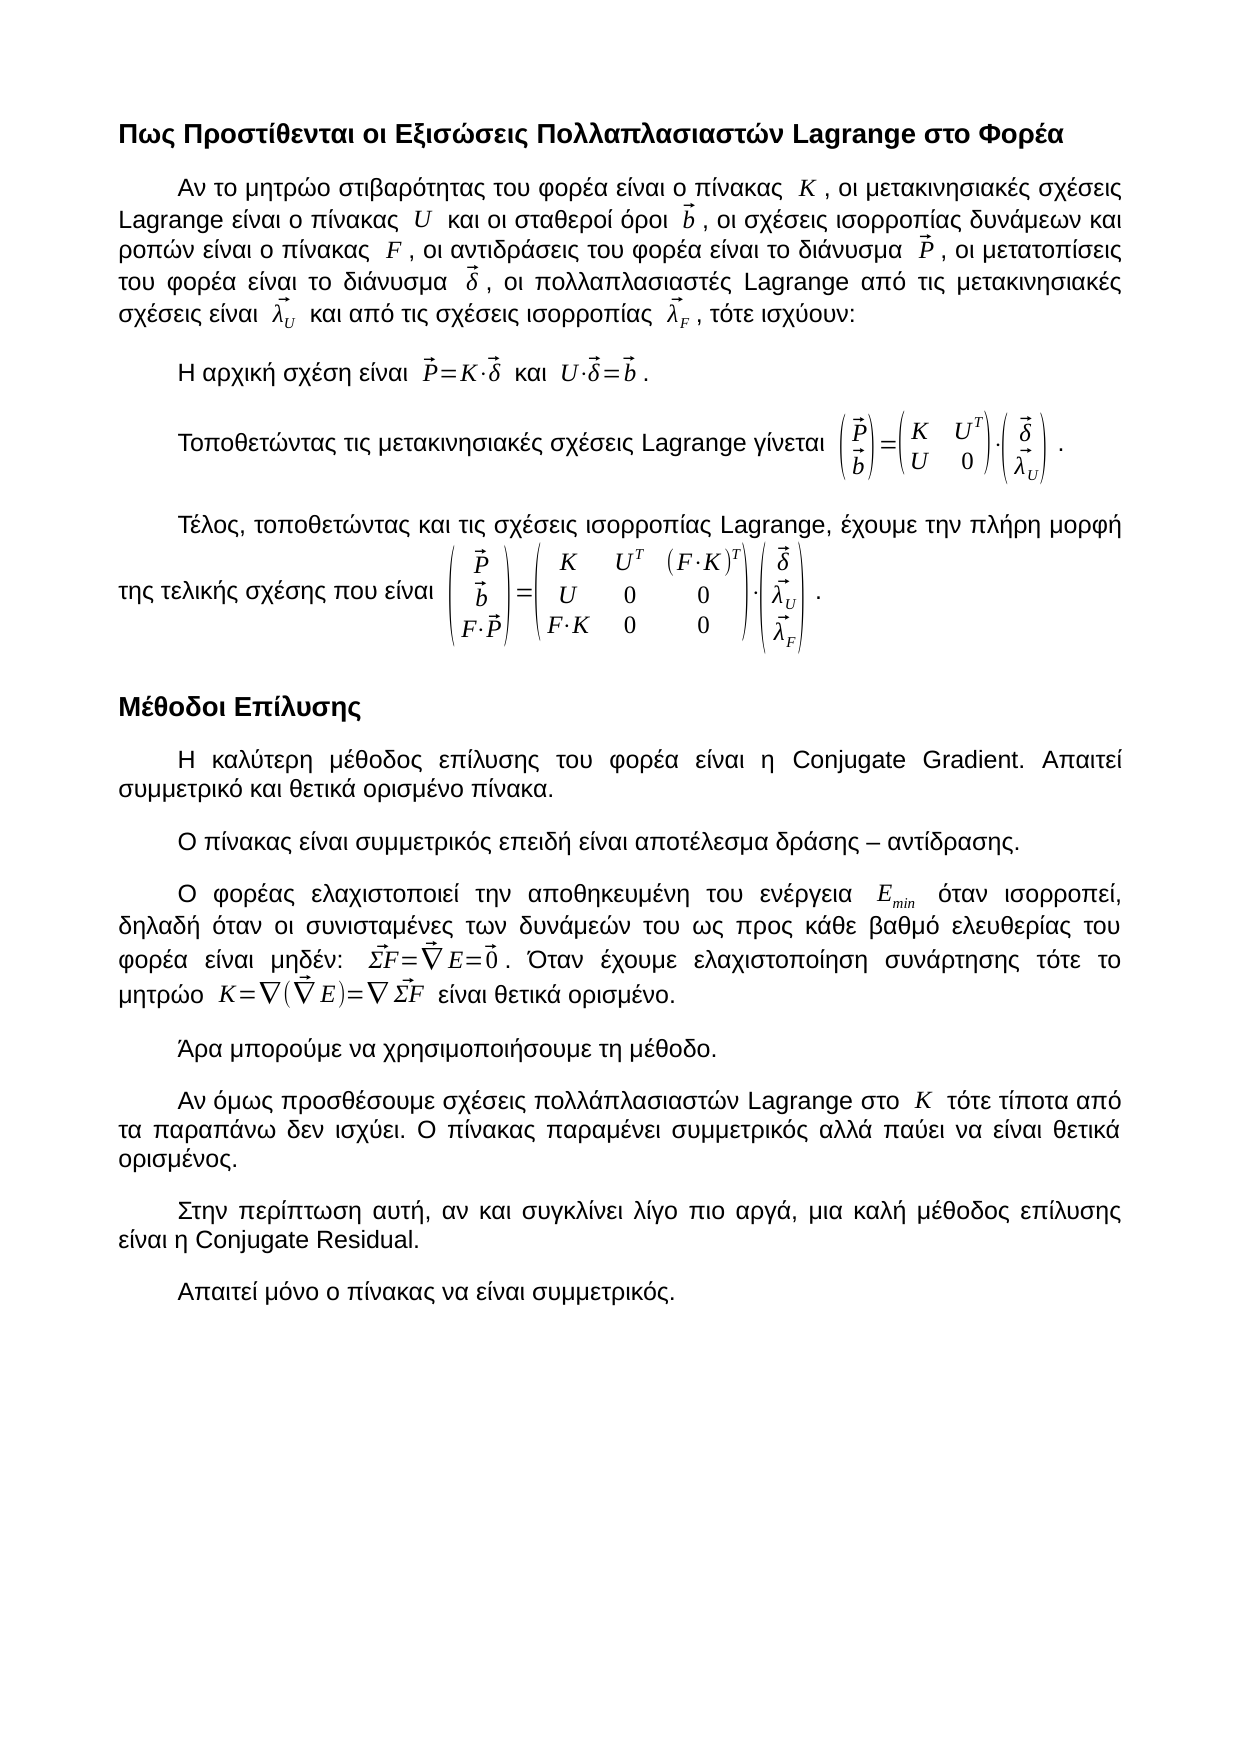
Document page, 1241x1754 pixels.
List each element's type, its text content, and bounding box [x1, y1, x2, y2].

text Στην περίπτωση αυτή, αν και συγκλίνει λίγο πιο αργά, μια καλή μέθοδος επίλυσης είναι η Conjugate Residual. [118, 1196, 1122, 1253]
text Αν όμως προσθέσουμε σχέσεις πολλάπλασιαστών Lagrange στο τότε τίποτα από τα παραπάνω δεν ισχύει. Ο πίνακας παραμένει συμμετρικός αλλά παύει να είναι θετικά ορισμένος. [118, 1086, 1122, 1172]
subtitle Μέθοδοι Επίλυσης [118, 690, 1122, 722]
text Ο φορέας ελαχιστοποιεί την αποθηκευμένη του ενέργεια όταν ισορροπεί, δηλαδή όταν οι συνισταμένες των δυνάμεών του ως προς κάθε βαθμό ελευθερίας του φορέα είναι μηδέν: . Όταν έχουμε ελαχιστοποίηση συνάρτησης τότε το μητρώο είναι θετικά ορισμένο. [118, 879, 1122, 1010]
text Η καλύτερη μέθοδος επίλυσης του φορέα είναι η Conjugate Gradient. Απαιτεί συμμετρικό και θετικά ορισμένο πίνακα. [118, 746, 1122, 803]
text Τέλος, τοποθετώντας και τις σχέσεις ισορροπίας Lagrange, έχουμε την πλήρη μορφή της τελικής σχέσης που είναι . [118, 510, 1122, 655]
text Τοποθετώντας τις μετακινησιακές σχέσεις Lagrange γίνεται . [118, 410, 1122, 487]
text Απαιτεί μόνο ο πίνακας να είναι συμμετρικός. [118, 1277, 1122, 1306]
text Η αρχική σχέση είναι και . [118, 355, 1122, 387]
text Ο πίνακας είναι συμμετρικός επειδή είναι αποτέλεσμα δράσης – αντίδρασης. [118, 827, 1122, 855]
text Άρα μπορούμε να χρησιμοποιήσουμε τη μέθοδο. [118, 1034, 1122, 1062]
text Αν το μητρώο στιβαρότητας του φορέα είναι ο πίνακας , οι μετακινησιακές σχέσεις Lagrange είναι ο πίνακας και οι σταθεροί όροι , οι σχέσεις ισορροπίας δυνάμεων και ροπών είναι ο πίνακας , οι αντιδράσεις του φορέα είναι το διάνυσμα , οι μετατοπίσεις του φορέα είναι το διάνυσμα , οι πολλαπλασιαστές Lagrange από τις μετακινησιακές σχέσεις είναι και από τις σχέσεις ισορροπίας , τότε ισχύουν: [118, 173, 1122, 331]
subtitle Πως Προστίθενται οι Εξισώσεις Πολλαπλασιαστών Lagrange στο Φορέα [118, 118, 1122, 150]
